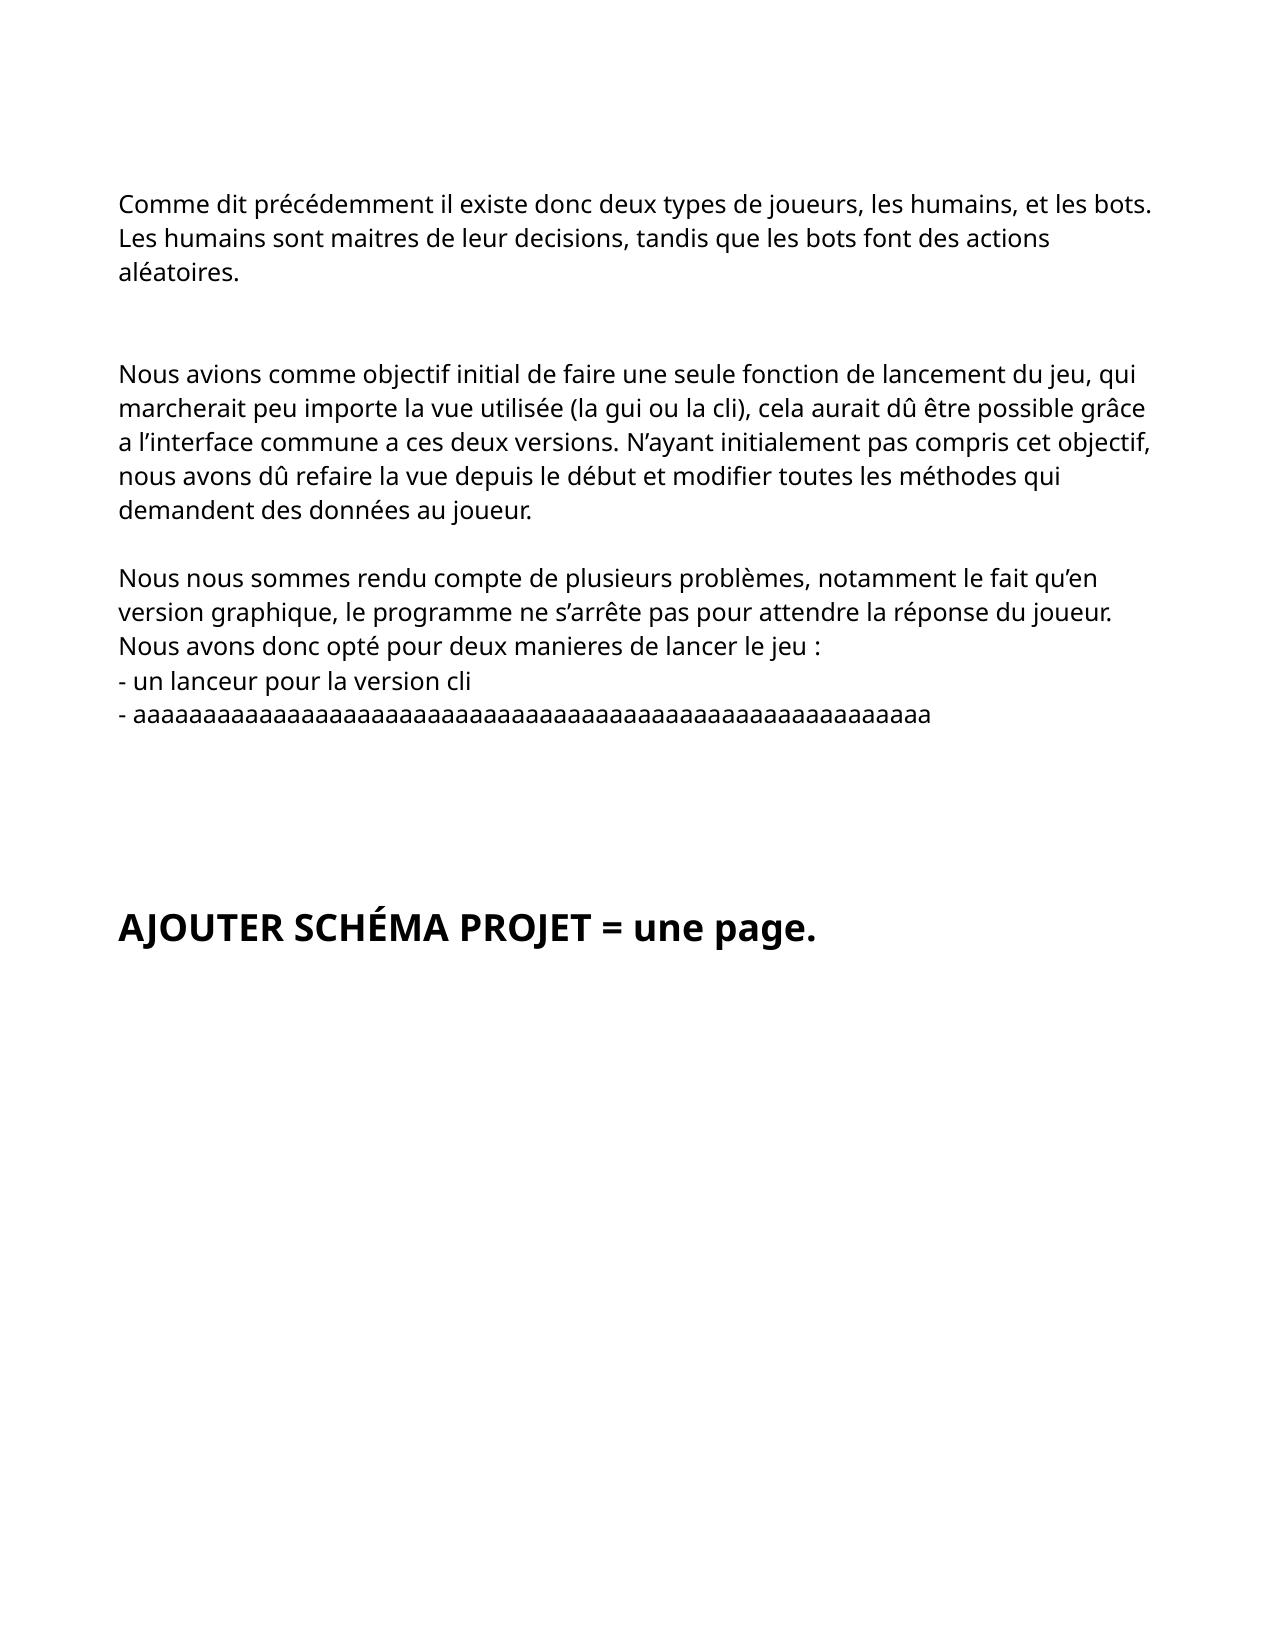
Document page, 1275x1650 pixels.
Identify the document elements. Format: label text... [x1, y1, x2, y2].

text AJOUTER SCHÉMA PROJET = une page. [118, 902, 1157, 953]
text Nous avions comme objectif initial de faire une seule fonction de lancement du jeu, qui marcherait peu importe la vue utilisée (la gui ou la cli), cela aurait dû être possible grâce a l’interface commune a ces deux versions. N’ayant initialement pas compris cet objectif, nous avons dû refaire la vue depuis le début et modifier toutes les méthodes qui demandent des données au joueur. [118, 357, 1157, 527]
text - aaaaaaaaaaaaaaaaaaaaaaaaaaaaaaaaaaaaaaaaaaaaaaaaaaaaaaaaa [118, 697, 1157, 731]
text Nous avons donc opté pour deux manieres de lancer le jeu : [118, 629, 1157, 663]
text - un lanceur pour la version cli [118, 663, 1157, 697]
text Nous nous sommes rendu compte de plusieurs problèmes, notamment le fait qu’en version graphique, le programme ne s’arrête pas pour attendre la réponse du joueur. [118, 561, 1157, 629]
text Comme dit précédemment il existe donc deux types de joueurs, les humains, et les bots. Les humains sont maitres de leur decisions, tandis que les bots font des actions aléatoires. [118, 186, 1157, 288]
